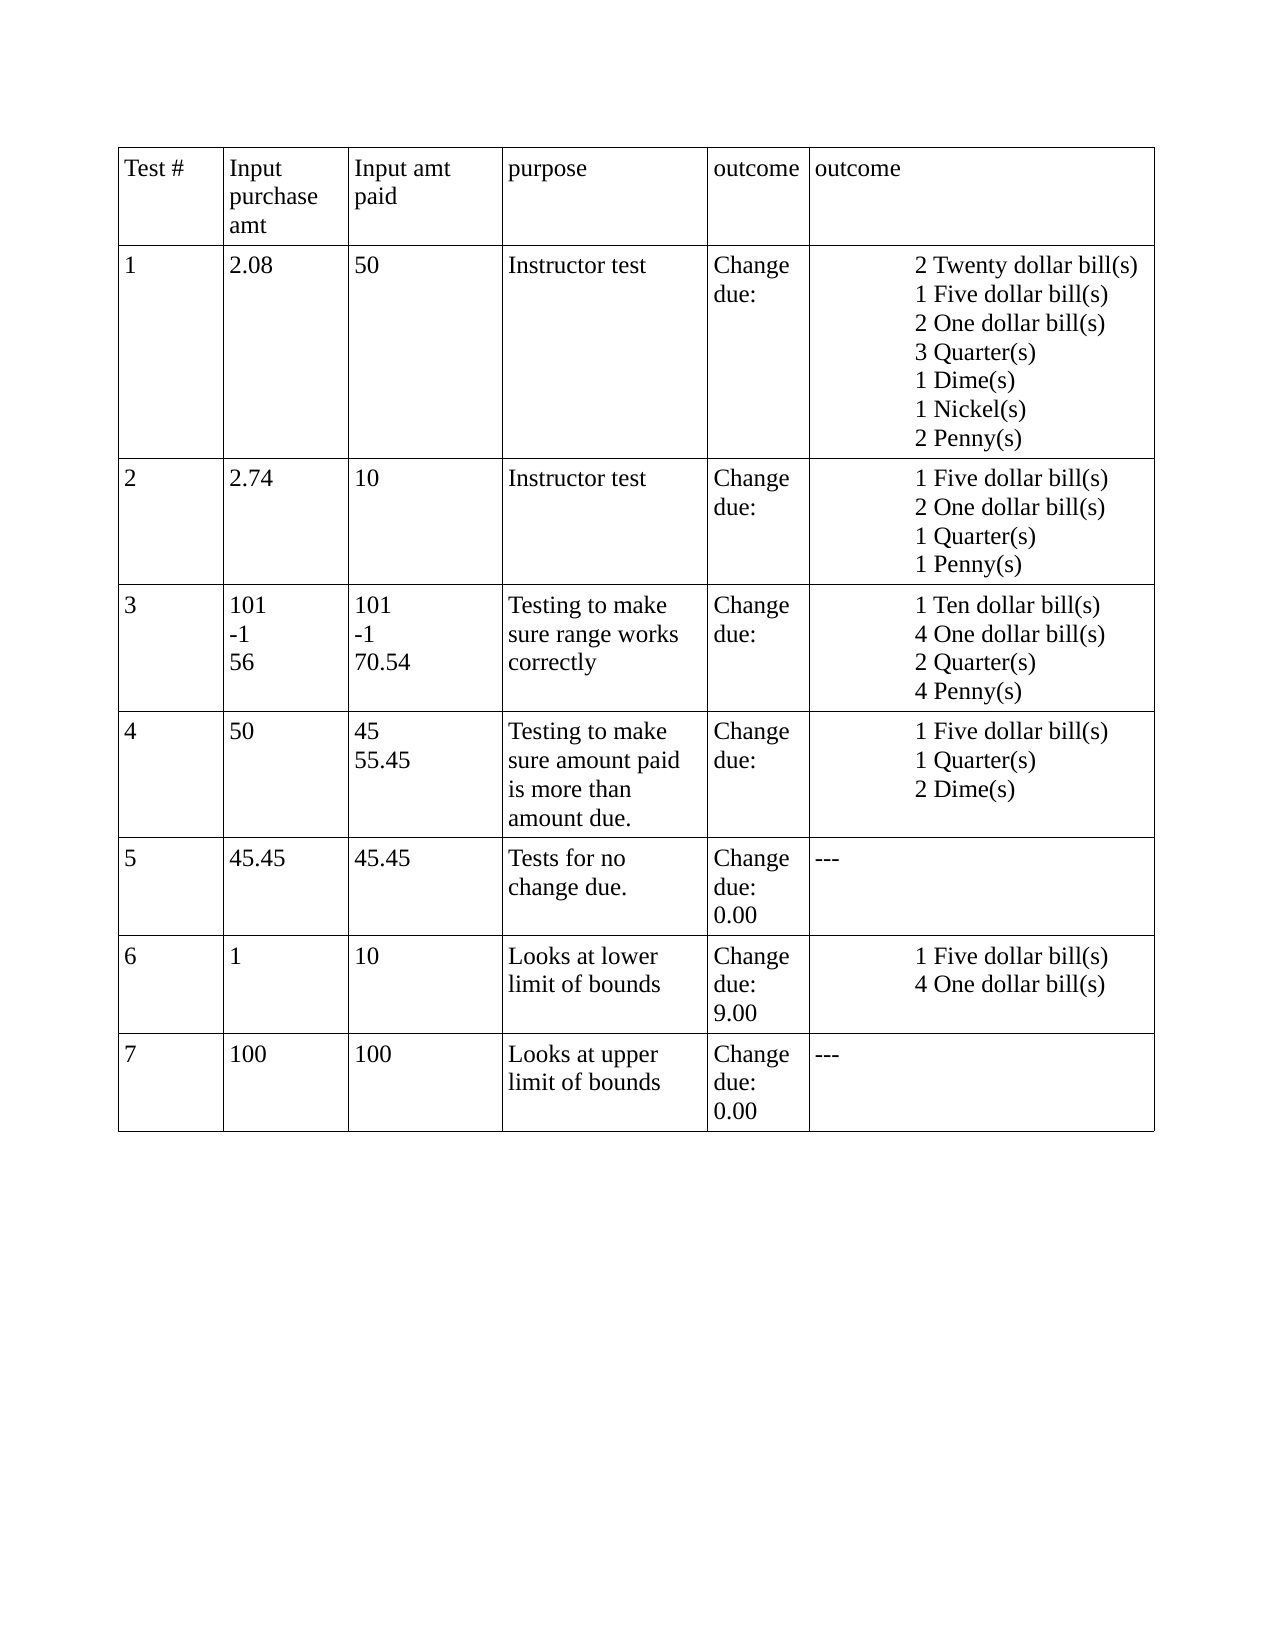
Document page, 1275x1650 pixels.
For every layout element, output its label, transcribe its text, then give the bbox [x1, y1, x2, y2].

table_cell 7 [119, 1034, 223, 1131]
table_cell 1 Five dollar bill(s) 4 One dollar bill(s) [810, 936, 1154, 1033]
table_cell 45.45 [349, 838, 502, 935]
table_header Input amt paid [349, 148, 502, 245]
table_header outcome [708, 148, 809, 245]
table_cell 1 [119, 246, 223, 457]
table_cell --- [810, 1034, 1154, 1131]
table_cell Change due: 9.00 [708, 936, 809, 1033]
table_cell 5 [119, 838, 223, 935]
table_cell 45 55.45 [349, 712, 502, 837]
table_cell 1 Five dollar bill(s) 1 Quarter(s) 2 Dime(s) [810, 712, 1154, 837]
table_cell 2 Twenty dollar bill(s) 1 Five dollar bill(s) 2 One dollar bill(s) 3 Quarter(s) 1 Dime(s) 1 Nickel(s) 2 Penny(s) [810, 246, 1154, 457]
table_cell Change due: 0.00 [708, 838, 809, 935]
table_cell 2.74 [224, 459, 348, 584]
table_cell 100 [349, 1034, 502, 1131]
table_cell Change due: [708, 712, 809, 837]
table_header outcome [810, 148, 1154, 245]
table_cell Testing to make sure amount paid is more than amount due. [503, 712, 707, 837]
table_cell Tests for no change due. [503, 838, 707, 935]
table_cell Change due: 0.00 [708, 1034, 809, 1131]
table_cell 10 [349, 459, 502, 584]
table_cell Instructor test [503, 459, 707, 584]
table_cell Change due: [708, 459, 809, 584]
table_cell 101 -1 70.54 [349, 585, 502, 711]
table_cell 1 Ten dollar bill(s) 4 One dollar bill(s) 2 Quarter(s) 4 Penny(s) [810, 585, 1154, 711]
table_cell 3 [119, 585, 223, 711]
table_header Test # [119, 148, 223, 245]
table_cell Looks at lower limit of bounds [503, 936, 707, 1033]
table_cell --- [810, 838, 1154, 935]
table_cell 100 [224, 1034, 348, 1131]
table_cell 4 [119, 712, 223, 837]
table_cell 1 [224, 936, 348, 1033]
table_cell Looks at upper limit of bounds [503, 1034, 707, 1131]
table_cell 45.45 [224, 838, 348, 935]
table_cell 50 [349, 246, 502, 457]
table_header Input purchase amt [224, 148, 348, 245]
table_cell 101 -1 56 [224, 585, 348, 711]
table_cell Change due: [708, 585, 809, 711]
table_cell 6 [119, 936, 223, 1033]
table_header purpose [503, 148, 707, 245]
table_cell 50 [224, 712, 348, 837]
table_cell Change due: [708, 246, 809, 457]
table_cell Testing to make sure range works correctly [503, 585, 707, 711]
table_cell 1 Five dollar bill(s) 2 One dollar bill(s) 1 Quarter(s) 1 Penny(s) [810, 459, 1154, 584]
table_cell 2 [119, 459, 223, 584]
table_cell 2.08 [224, 246, 348, 457]
table_cell Instructor test [503, 246, 707, 457]
table_cell 10 [349, 936, 502, 1033]
